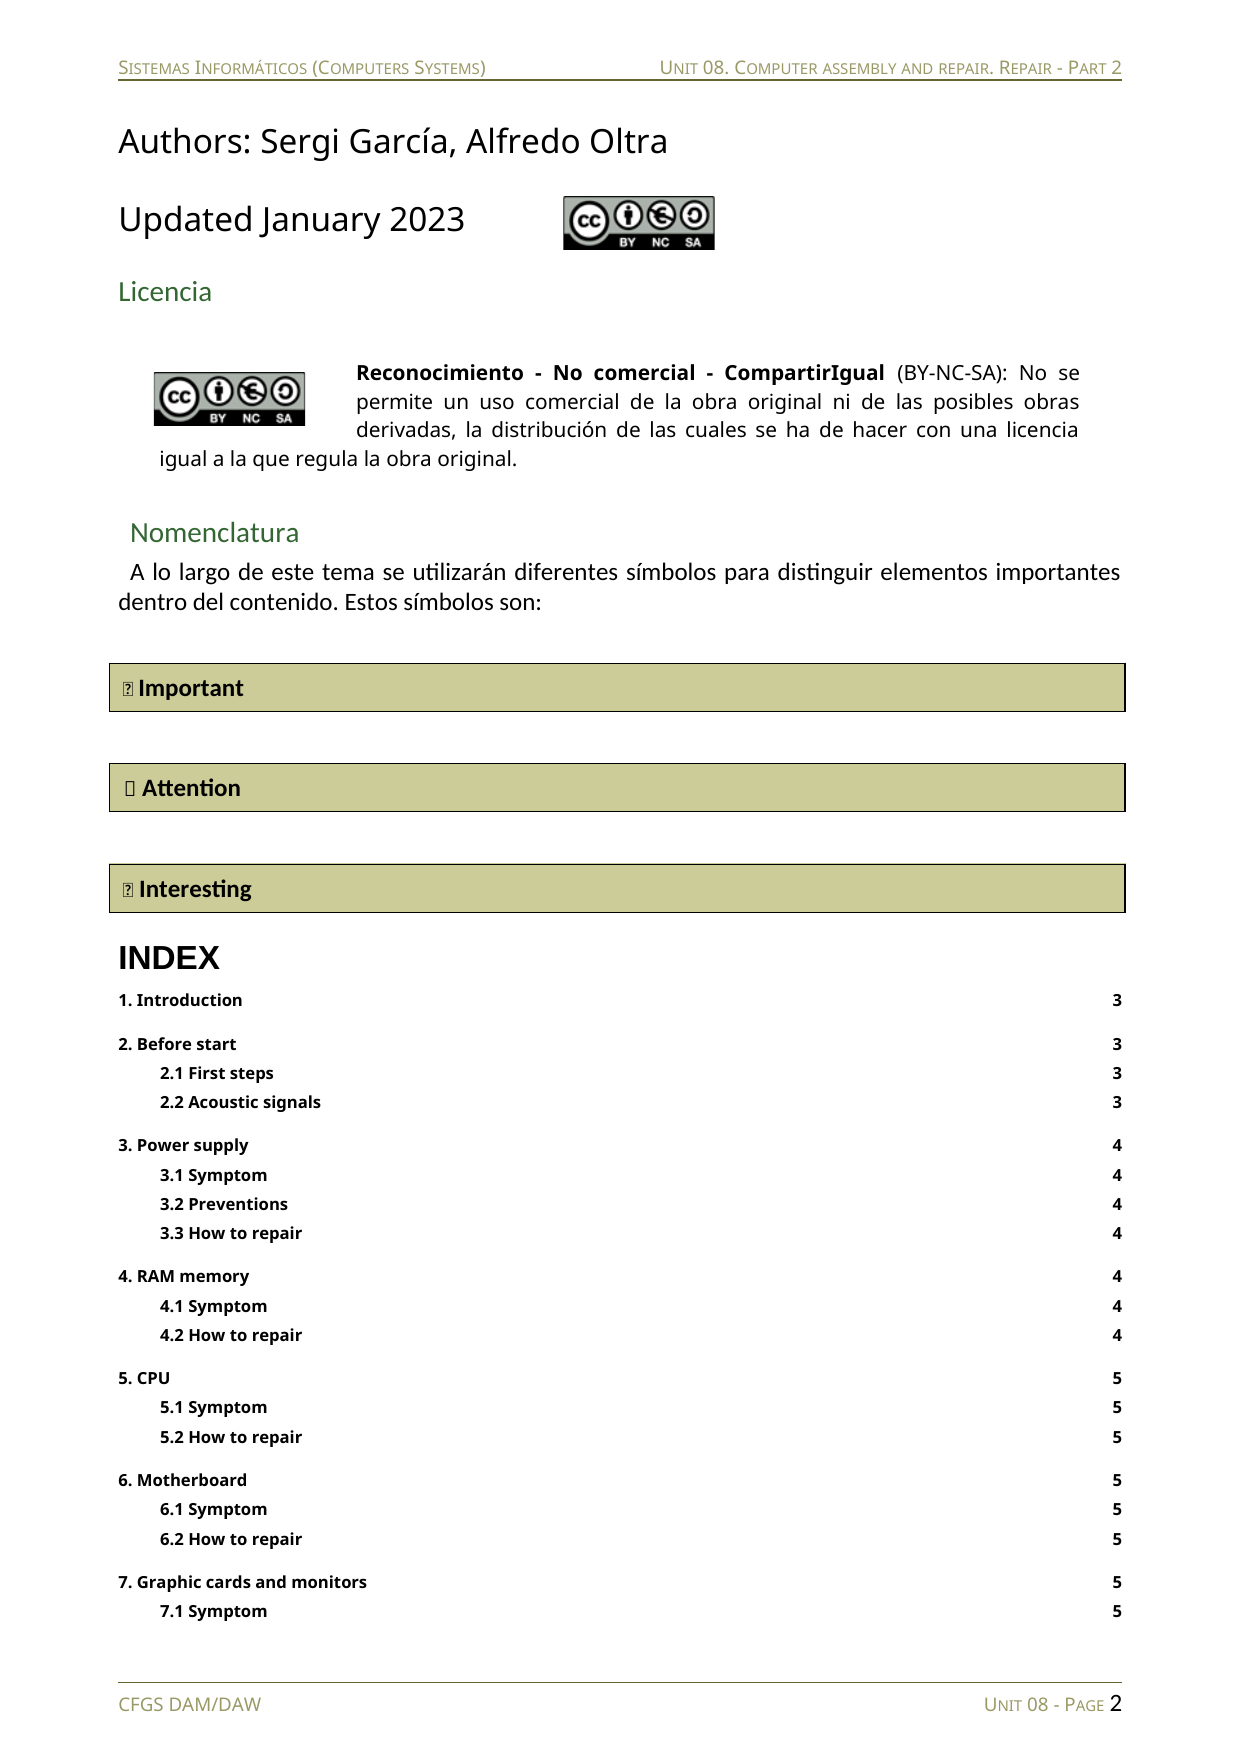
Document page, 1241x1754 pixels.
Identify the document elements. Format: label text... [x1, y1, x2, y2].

text 3.3 How to repair 4 [156, 1222, 1122, 1244]
text 6.2 How to repair 5 [156, 1527, 1122, 1550]
text 3.1 Symptom 4 [156, 1163, 1122, 1186]
text 💬 Interesting [110, 865, 1124, 912]
text Authors: Sergi García, Alfredo Oltra [118, 118, 1122, 163]
text Nomenclatura [118, 514, 1122, 549]
picture [153, 372, 306, 426]
text 5.2 How to repair 5 [156, 1425, 1122, 1448]
text 5. CPU 5 [118, 1367, 1122, 1390]
text INDEX [118, 938, 1122, 976]
text 4.1 Symptom 4 [156, 1294, 1122, 1317]
text 3.2 Preventions 4 [156, 1192, 1122, 1215]
text Reconocimiento - No comercial - CompartirIgual (BY-NC-SA): No se permite un uso comercial de la obra original ni de las posibles obras derivadas, la distribución de las cuales se ha de hacer con una licencia igual a la que regula la obra original. [159, 358, 1080, 472]
text 4.2 How to repair 4 [156, 1323, 1122, 1346]
text Licencia [118, 273, 1122, 309]
text 2. Before start 3 [118, 1032, 1122, 1055]
text 2.2 Acoustic signals 3 [156, 1091, 1122, 1113]
text Updated January 2023 [118, 196, 563, 241]
text [715, 196, 1122, 241]
text 📖 Important [110, 664, 1124, 711]
text 3. Power supply 4 [118, 1134, 1122, 1157]
text 1. Introduction 3 [118, 989, 1122, 1011]
text 7. Graphic cards and monitors 5 [118, 1571, 1122, 1593]
text 6.1 Symptom 5 [156, 1498, 1122, 1521]
text 2.1 First steps 3 [156, 1061, 1122, 1084]
text ❕ Attention [110, 764, 1124, 811]
text A lo largo de este tema se utilizarán diferentes símbolos para distinguir elementos importantes dentro del contenido. Estos símbolos son: [118, 556, 1122, 617]
text 4. RAM memory 4 [118, 1265, 1122, 1288]
text 5.1 Symptom 5 [156, 1396, 1122, 1419]
picture [563, 196, 715, 250]
text 7.1 Symptom 5 [156, 1600, 1122, 1623]
text 6. Motherboard 5 [118, 1469, 1122, 1492]
